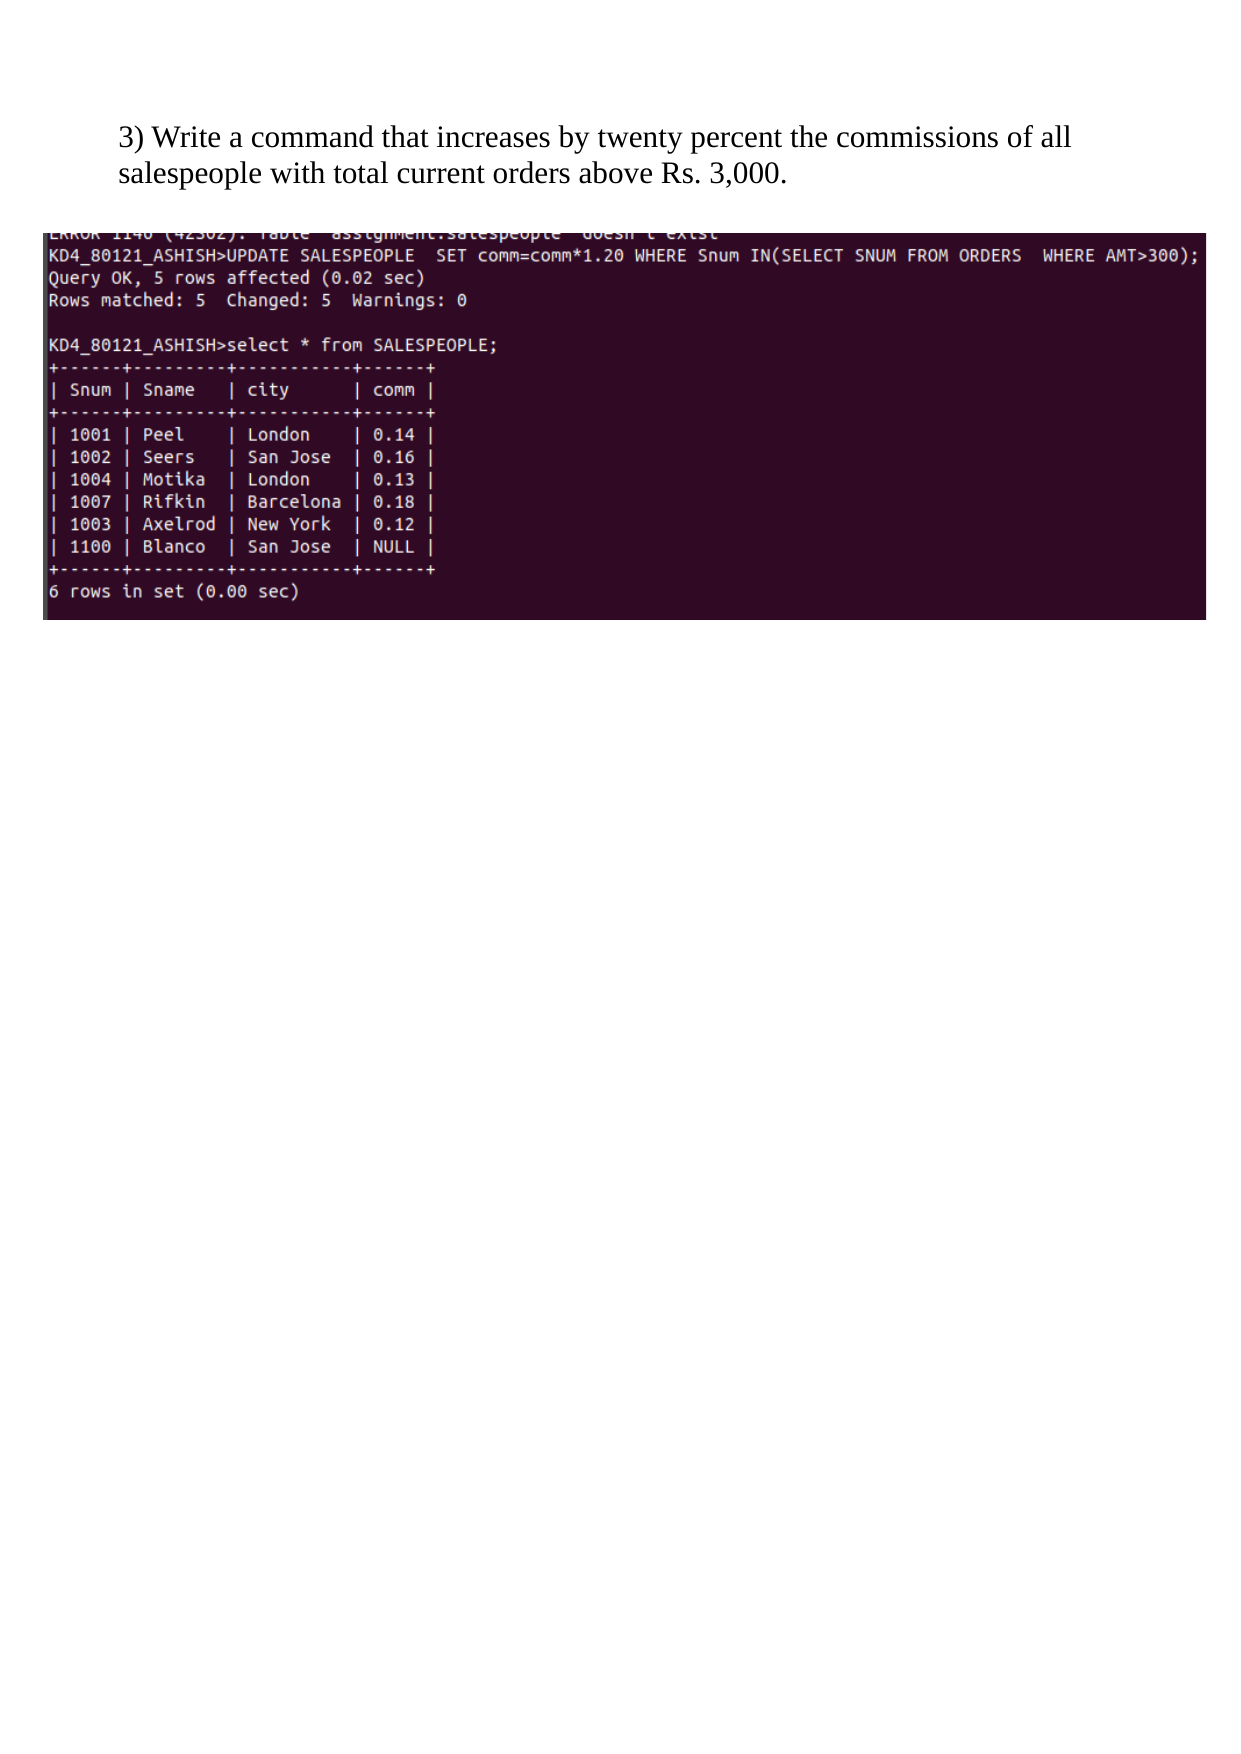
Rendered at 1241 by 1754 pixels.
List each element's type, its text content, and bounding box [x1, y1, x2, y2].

text 3) Write a command that increases by twenty percent the commissions of all salespeople with total current orders above Rs. 3,000. [118, 118, 1122, 190]
picture [43, 233, 1207, 620]
